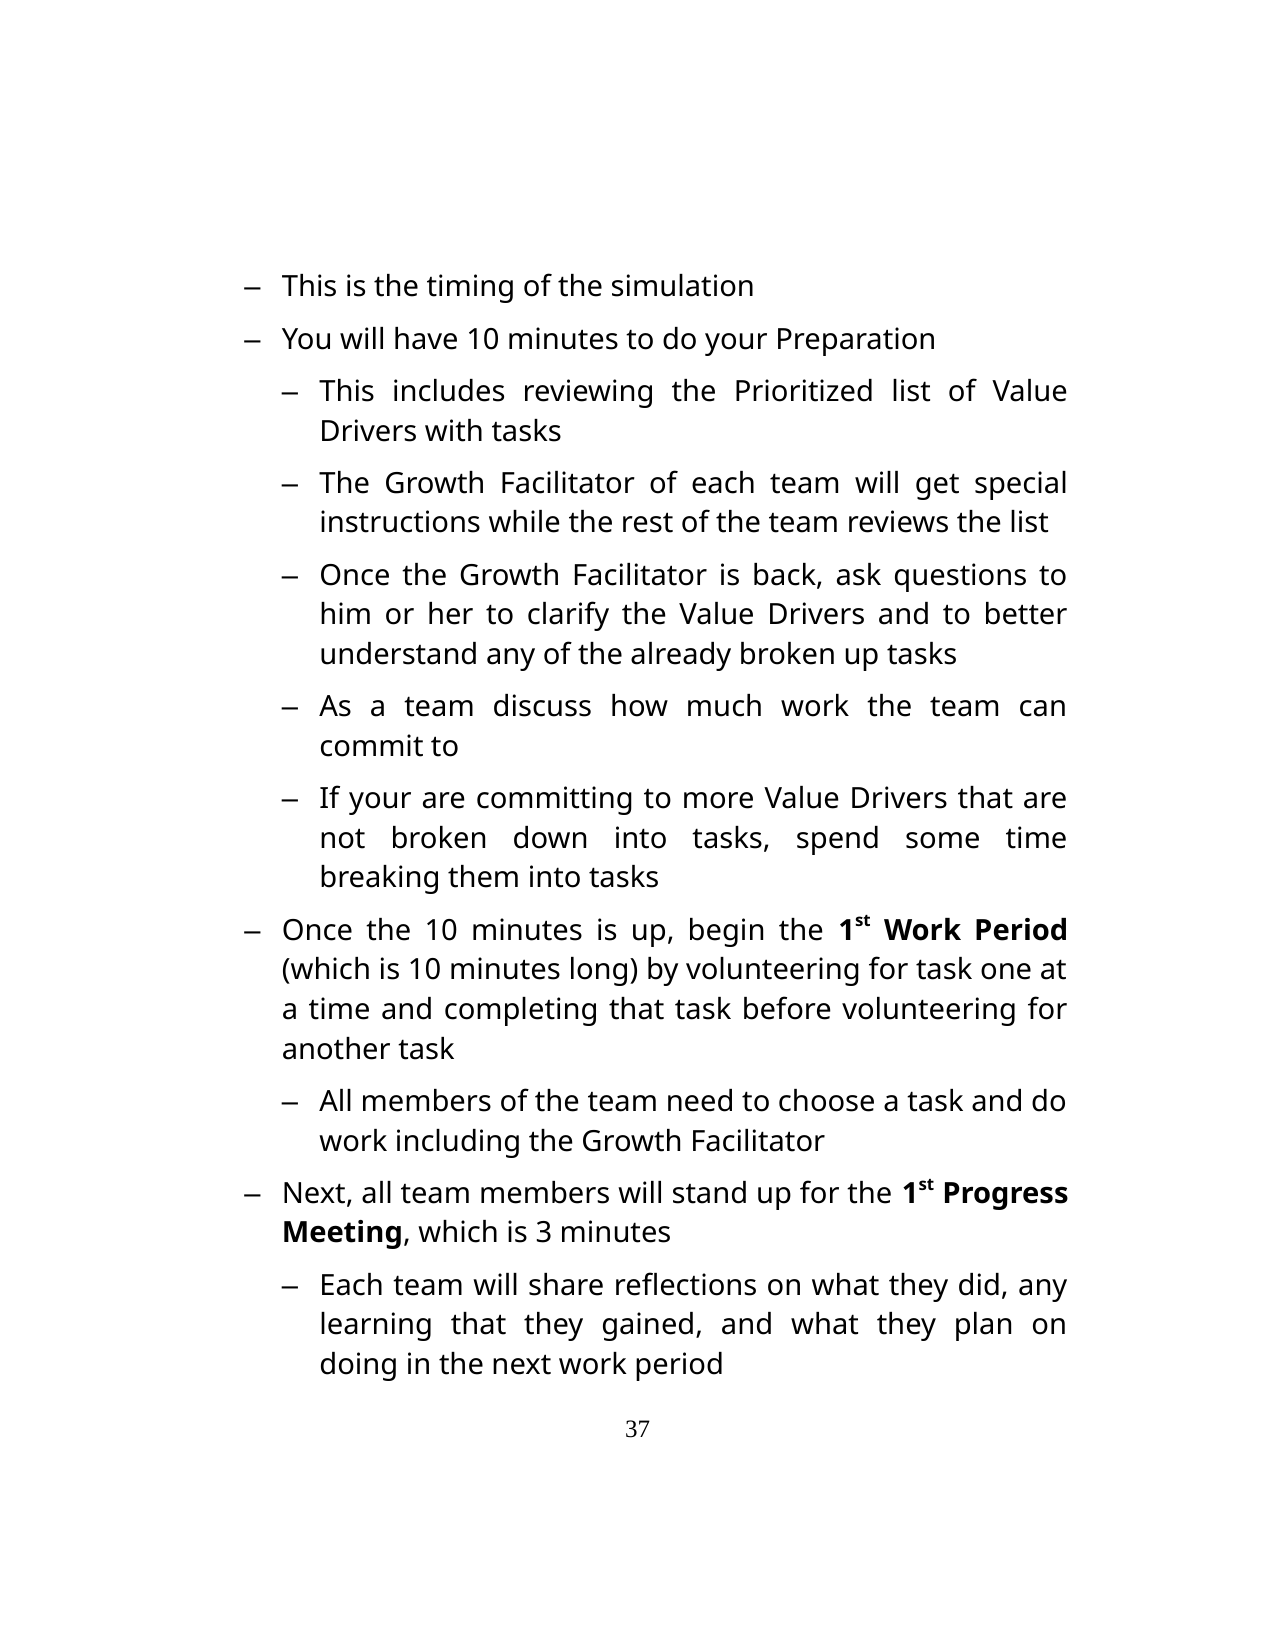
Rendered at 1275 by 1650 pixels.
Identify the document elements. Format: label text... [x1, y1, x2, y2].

list Next, all team members will stand up for the 1st Progress Meeting, which is 3 minutes [244, 1172, 1068, 1251]
list If your are committing to more Value Drivers that are not broken down into tasks, spend some time breaking them into tasks [282, 777, 1068, 896]
list You will have 10 minutes to do your Preparation [244, 318, 1068, 358]
list Once the Growth Facilitator is back, ask questions to him or her to clarify the Value Drivers and to better understand any of the already broken up tasks [282, 554, 1068, 673]
list As a team discuss how much work the team can commit to [282, 685, 1068, 765]
list Each team will share reflections on what they did, any learning that they gained, and what they plan on doing in the next work period [282, 1264, 1068, 1383]
list This is the timing of the simulation [244, 266, 1068, 305]
list The Growth Facilitator of each team will get special instructions while the rest of the team reviews the list [282, 462, 1068, 541]
list All members of the team need to choose a task and do work including the Growth Facilitator [282, 1080, 1068, 1159]
list This includes reviewing the Prioritized list of Value Drivers with tasks [282, 370, 1068, 449]
list Once the 10 minutes is up, begin the 1st Work Period (which is 10 minutes long) by volunteering for task one at a time and completing that task before volunteering for another task [244, 909, 1068, 1068]
